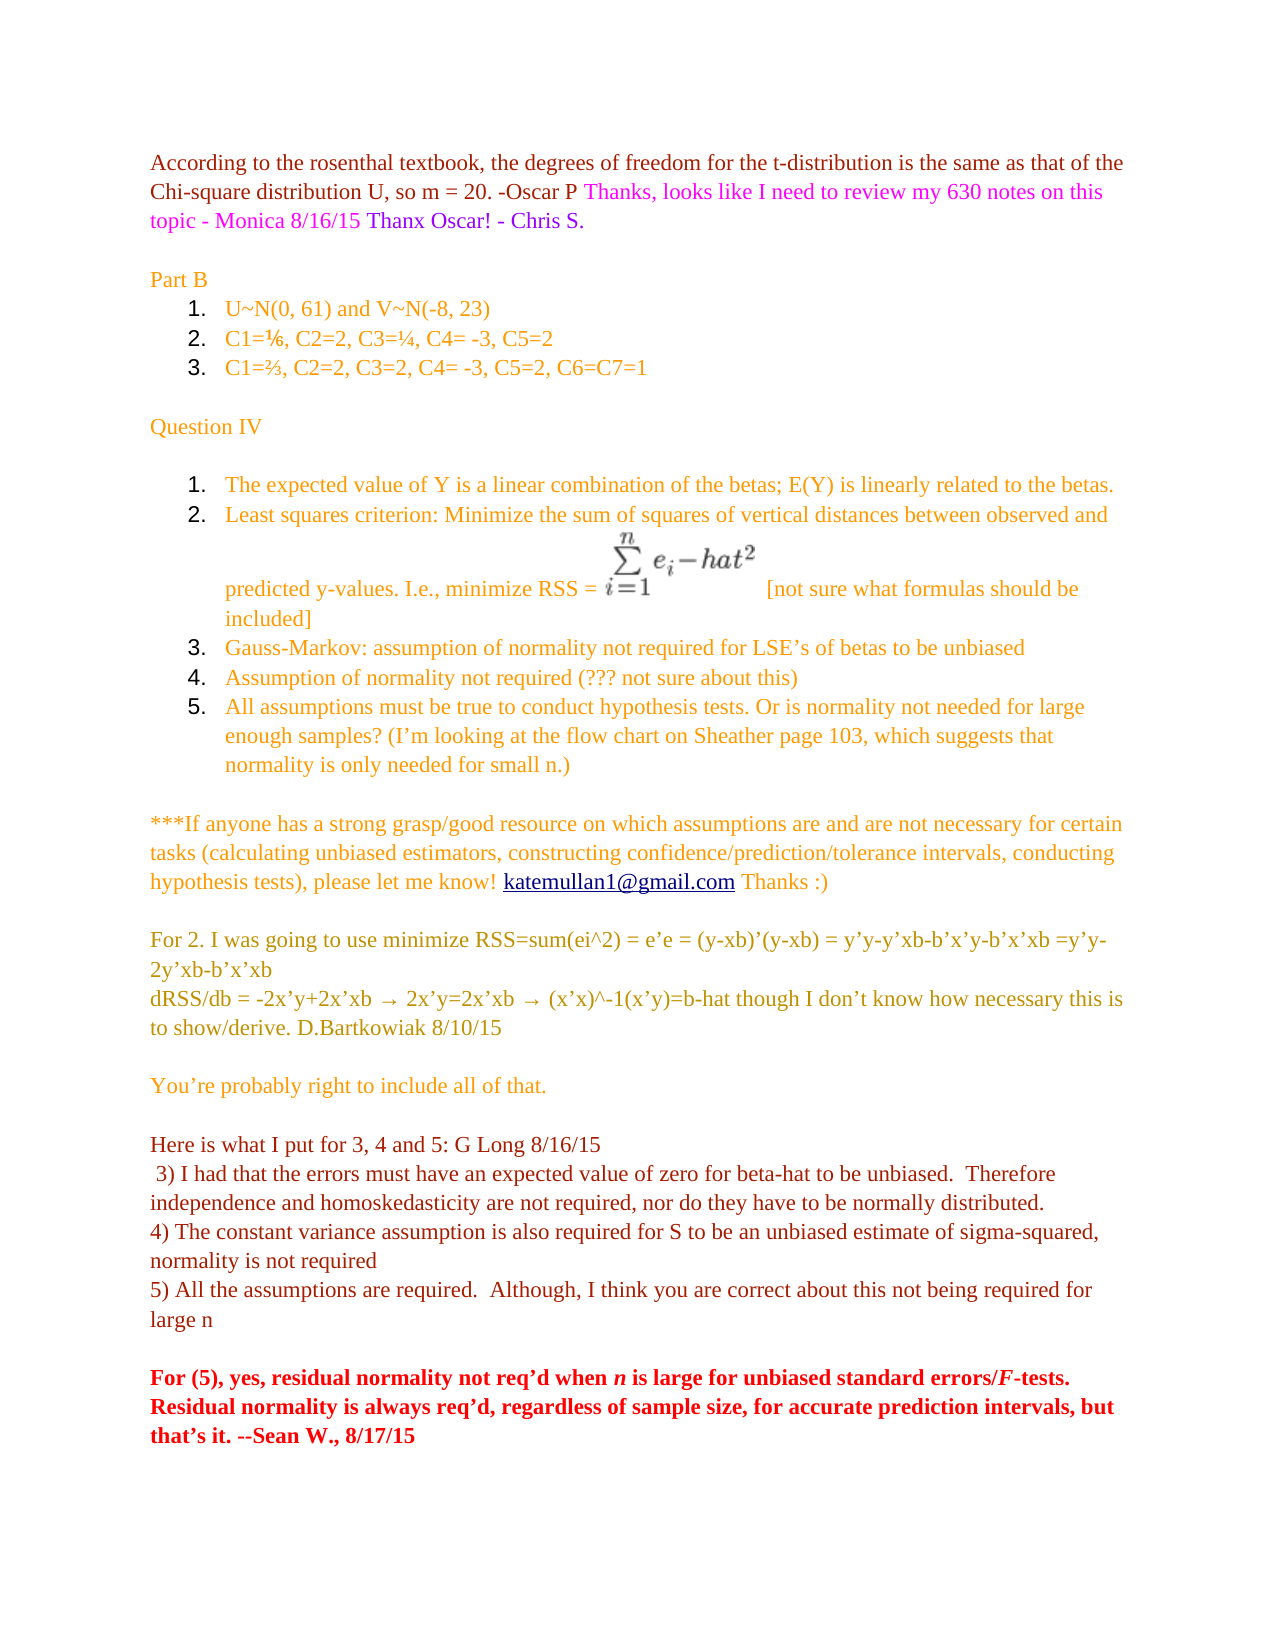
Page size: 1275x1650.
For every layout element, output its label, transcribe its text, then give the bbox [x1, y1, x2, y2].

text 3) I had that the errors must have an expected value of zero for beta-hat to be unbiased. Therefore independence and homoskedasticity are not required, nor do they have to be normally distributed. [150, 1161, 1125, 1215]
list The expected value of Y is a linear combination of the betas; E(Y) is linearly related to the betas. [187, 472, 1125, 498]
text Question IV [150, 414, 1125, 439]
list C1=⅔, C2=2, C3=2, C4= -3, C5=2, C6=C7=1 [187, 355, 1125, 381]
text You’re probably right to include all of that. [150, 1073, 1125, 1099]
text According to the rosenthal textbook, the degrees of freedom for the t-distribution is the same as that of the Chi-square distribution U, so m = 20. -Oscar P Thanks, looks like I need to review my 630 notes on this topic - Monica 8/16/15 Thanx Oscar! - Chris S. [150, 150, 1125, 234]
text For (5), yes, residual normality not req’d when n is large for unbiased standard errors/F-tests. Residual normality is always req’d, regardless of sample size, for accurate prediction intervals, but that’s it. --Sean W., 8/17/15 [150, 1365, 1125, 1449]
list Gauss-Markov: assumption of normality not required for LSE’s of betas to be unbiased [187, 635, 1125, 660]
picture [603, 531, 755, 597]
list All assumptions must be true to conduct hypothesis tests. Or is normality not needed for large enough samples? (I’m looking at the flow chart on Sheather page 103, which suggests that normality is only needed for small n.) [187, 694, 1125, 778]
text 5) All the assumptions are required. Although, I think you are correct about this not being required for large n [150, 1277, 1125, 1332]
list C1=⅙, C2=2, C3=¼, C4= -3, C5=2 [187, 325, 1125, 351]
text dRSS/db = -2x’y+2x’xb → 2x’y=2x’xb → (x’x)^-1(x’y)=b-hat though I don’t know how necessary this is to show/derive. D.Bartkowiak 8/10/15 [150, 986, 1125, 1040]
text For 2. I was going to use minimize RSS=sum(ei^2) = e’e = (y-xb)’(y-xb) = y’y-y’xb-b’x’y-b’x’xb =y’y-2y’xb-b’x’xb [150, 927, 1125, 982]
list Assumption of normality not required (??? not sure about this) [187, 664, 1125, 690]
list U~N(0, 61) and V~N(-8, 23) [187, 296, 1125, 322]
text 4) The constant variance assumption is also required for S to be an unbiased estimate of sigma-squared, normality is not required [150, 1219, 1125, 1274]
text ***If anyone has a strong grasp/good resource on which assumptions are and are not necessary for certain tasks (calculating unbiased estimators, constructing confidence/prediction/tolerance intervals, conducting hypothesis tests), please let me know! katemullan1@gmail.com Thanks :) [150, 811, 1125, 894]
text Part B [150, 267, 1125, 292]
text Here is what I put for 3, 4 and 5: G Long 8/16/15 [150, 1132, 1125, 1157]
list Least squares criterion: Minimize the sum of squares of vertical distances between observed and predicted y-values. I.e., minimize RSS = [not sure what formulas should be included] [187, 502, 1125, 631]
